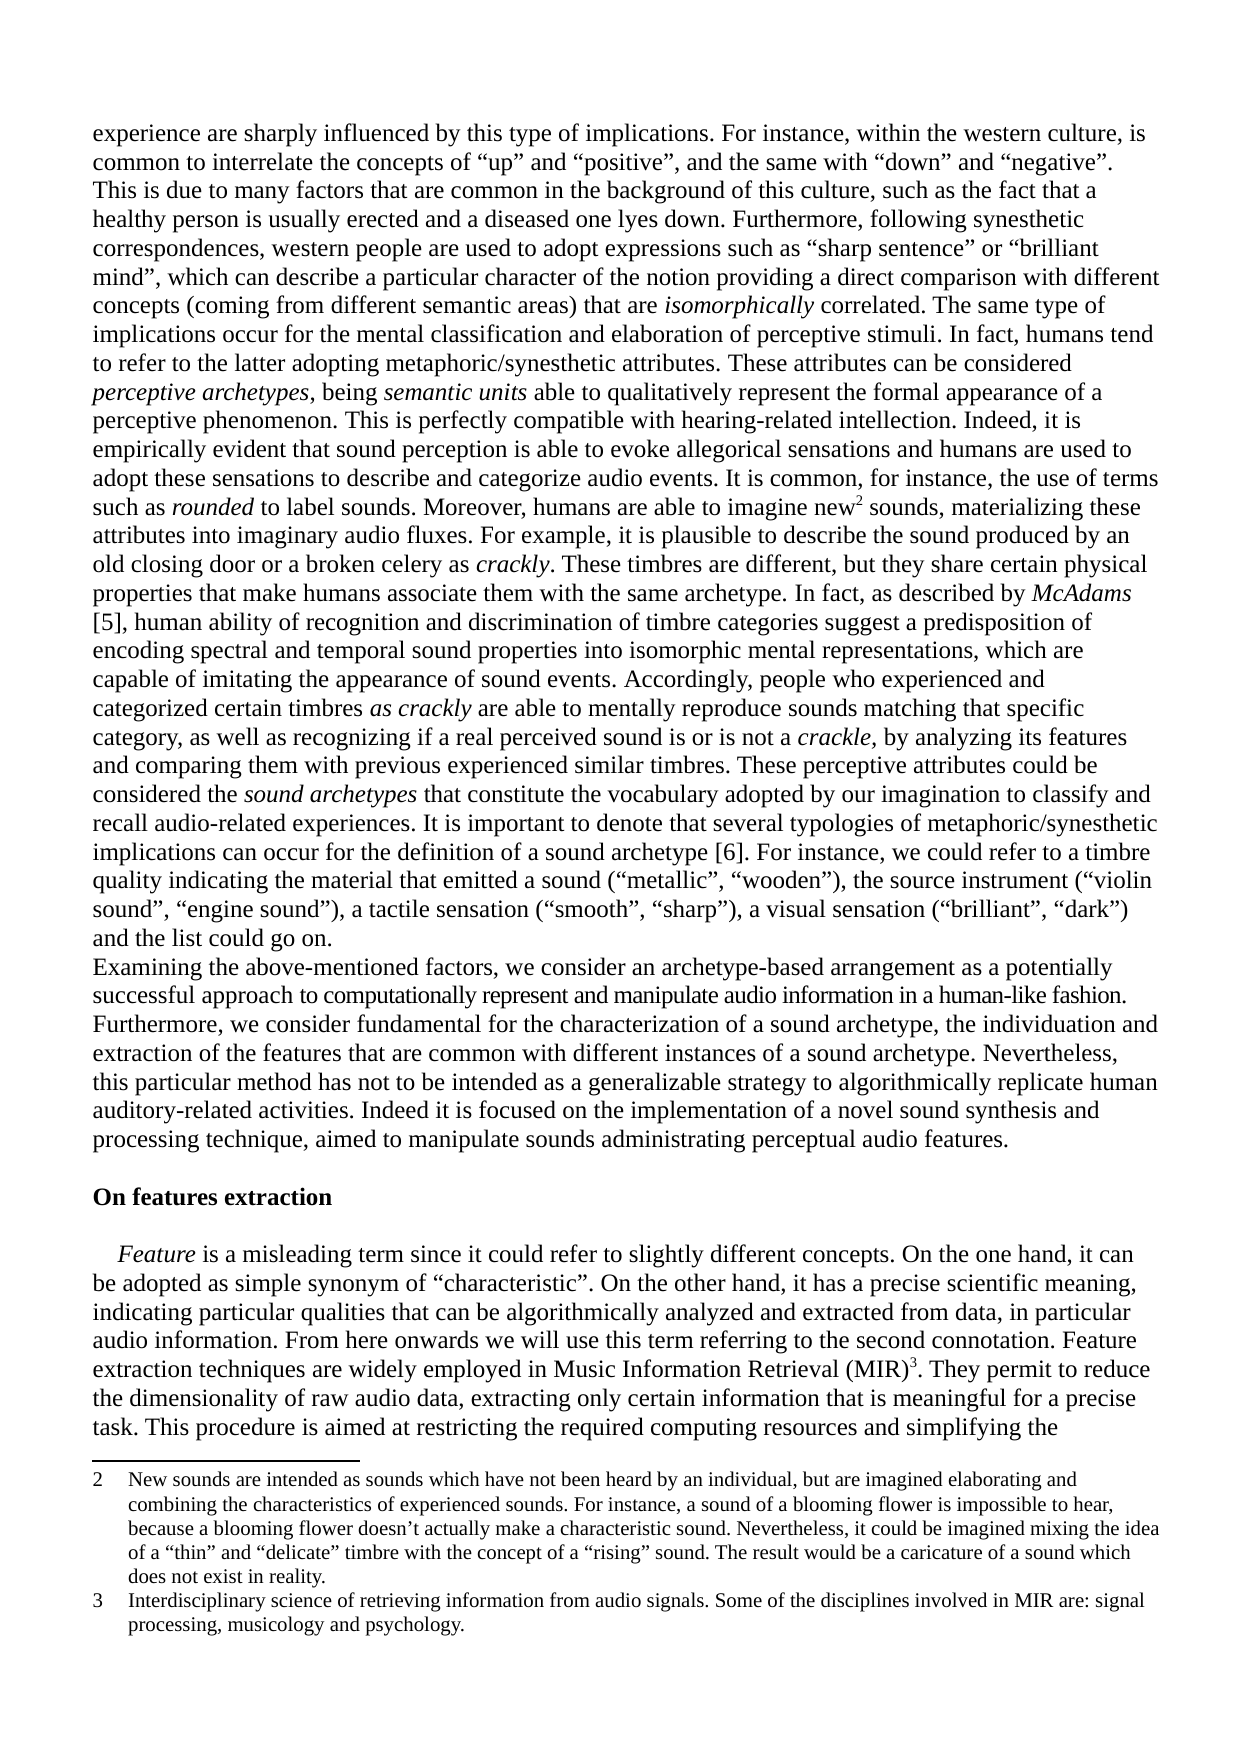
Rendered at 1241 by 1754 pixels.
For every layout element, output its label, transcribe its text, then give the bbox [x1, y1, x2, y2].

text Feature is a misleading term since it could refer to slightly different concepts. On the one hand, it can be adopted as simple synonym of “characteristic”. On the other hand, it has a precise scientific meaning, indicating particular qualities that can be algorithmically analyzed and extracted from data, in particular audio information. From here onwards we will use this term referring to the second connotation. Feature extraction techniques are widely employed in Music Information Retrieval (MIR). They permit to reduce the dimensionality of raw audio data, extracting only certain information that is meaningful for a precise task. This procedure is aimed at restricting the required computing resources and simplifying the [92, 1239, 1160, 1441]
text Interdisciplinary science of retrieving information from audio signals. Some of the disciplines involved in MIR are: signal processing, musicology and psychology. [92, 1588, 1160, 1636]
text New sounds are intended as sounds which have not been heard by an individual, but are imagined elaborating and combining the characteristics of experienced sounds. For instance, a sound of a blooming flower is impossible to hear, because a blooming flower doesn’t actually make a characteristic sound. Nevertheless, it could be imagined mixing the idea of a “thin” and “delicate” timbre with the concept of a “rising” sound. The result would be a caricature of a sound which does not exist in reality. [92, 1467, 1160, 1588]
text Examining the above-mentioned factors, we consider an archetype-based arrangement as a potentially successful approach to computationally represent and manipulate audio information in a human-like fashion. Furthermore, we consider fundamental for the characterization of a sound archetype, the individuation and extraction of the features that are common with different instances of a sound archetype. Nevertheless, this particular method has not to be intended as a generalizable strategy to algorithmically replicate human auditory-related activities. Indeed it is focused on the implementation of a novel sound synthesis and processing technique, aimed to manipulate sounds administrating perceptual audio features. [92, 952, 1160, 1153]
text experience are sharply influenced by this type of implications. For instance, within the western culture, is common to interrelate the concepts of “up” and “positive”, and the same with “down” and “negative”. This is due to many factors that are common in the background of this culture, such as the fact that a healthy person is usually erected and a diseased one lyes down. Furthermore, following synesthetic correspondences, western people are used to adopt expressions such as “sharp sentence” or “brilliant mind”, which can describe a particular character of the notion providing a direct comparison with different concepts (coming from different semantic areas) that are isomorphically correlated. The same type of implications occur for the mental classification and elaboration of perceptive stimuli. In fact, humans tend to refer to the latter adopting metaphoric/synesthetic attributes. These attributes can be considered perceptive archetypes, being semantic units able to qualitatively represent the formal appearance of a perceptive phenomenon. This is perfectly compatible with hearing-related intellection. Indeed, it is empirically evident that sound perception is able to evoke allegorical sensations and humans are used to adopt these sensations to describe and categorize audio events. It is common, for instance, the use of terms such as rounded to label sounds. Moreover, humans are able to imagine new sounds, materializing these attributes into imaginary audio fluxes. For example, it is plausible to describe the sound produced by an old closing door or a broken celery as crackly. These timbres are different, but they share certain physical properties that make humans associate them with the same archetype. In fact, as described by McAdams [5], human ability of recognition and discrimination of timbre categories suggest a predisposition of encoding spectral and temporal sound properties into isomorphic mental representations, which are capable of imitating the appearance of sound events. Accordingly, people who experienced and categorized certain timbres as crackly are able to mentally reproduce sounds matching that specific category, as well as recognizing if a real perceived sound is or is not a crackle, by analyzing its features and comparing them with previous experienced similar timbres. These perceptive attributes could be considered the sound archetypes that constitute the vocabulary adopted by our imagination to classify and recall audio-related experiences. It is important to denote that several typologies of metaphoric/synesthetic implications can occur for the definition of a sound archetype [6]. For instance, we could refer to a timbre quality indicating the material that emitted a sound (“metallic”, “wooden”), the source instrument (“violin sound”, “engine sound”), a tactile sensation (“smooth”, “sharp”), a visual sensation (“brilliant”, “dark”) and the list could go on. [92, 118, 1160, 952]
text On features extraction [92, 1182, 1160, 1211]
